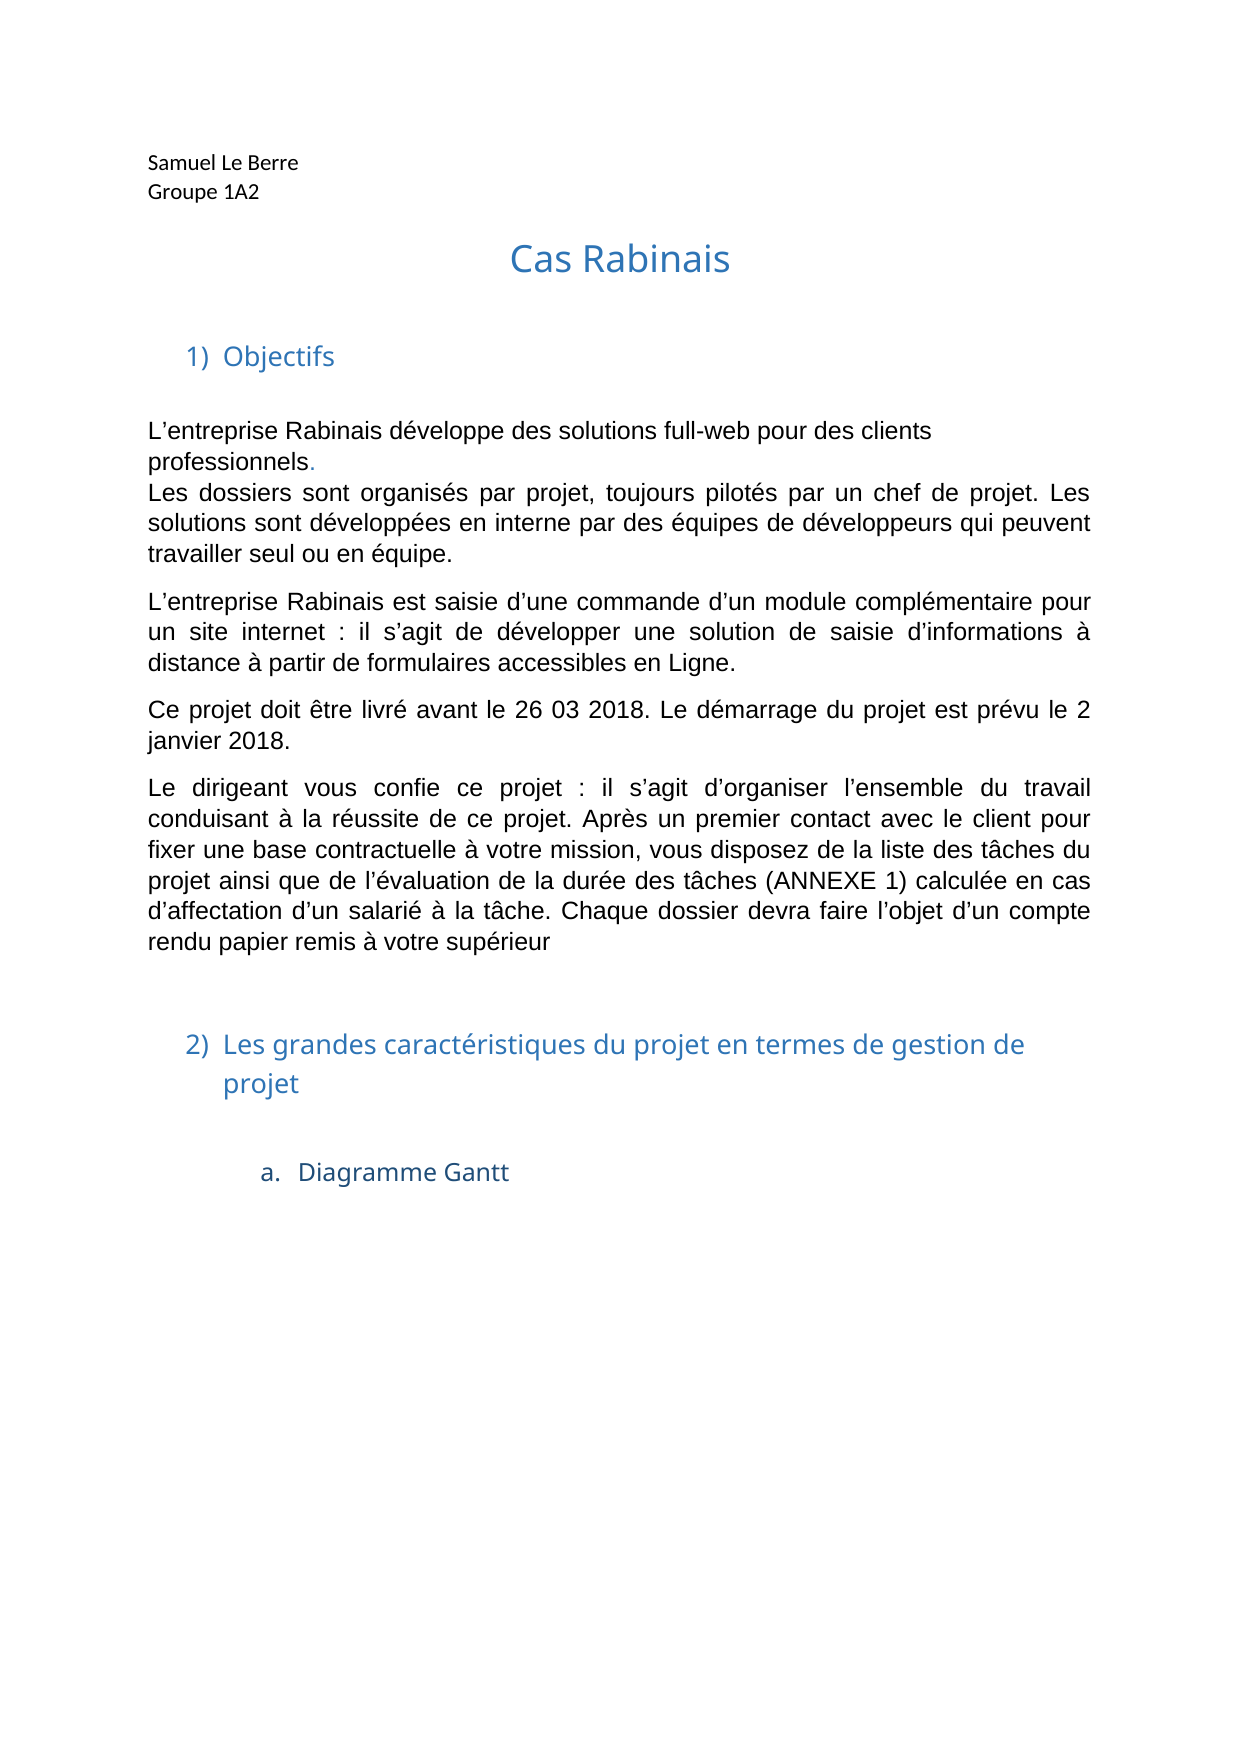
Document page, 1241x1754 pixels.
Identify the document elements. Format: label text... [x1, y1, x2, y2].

subtitle L’entreprise Rabinais développe des solutions full-web pour des clients professionnels. [148, 416, 1093, 476]
text Ce projet doit être livré avant le 26 03 2018. Le démarrage du projet est prévu le 2 janvier 2018. [148, 695, 1093, 755]
text Les dossiers sont organisés par projet, toujours pilotés par un chef de projet. Les solutions sont développées en interne par des équipes de développeurs qui peuvent travailler seul ou en équipe. [148, 478, 1093, 568]
list Les grandes caractéristiques du projet en termes de gestion de projet [185, 1025, 1093, 1101]
text Samuel Le Berre [148, 148, 1093, 176]
list Objectifs [185, 338, 1093, 374]
subtitle Cas Rabinais [148, 232, 1093, 283]
list Diagramme Gantt [260, 1155, 1093, 1189]
text Le dirigeant vous confie ce projet : il s’agit d’organiser l’ensemble du travail conduisant à la réussite de ce projet. Après un premier contact avec le client pour fixer une base contractuelle à votre mission, vous disposez de la liste des tâches du projet ainsi que de l’évaluation de la durée des tâches (ANNEXE 1) calculée en cas d’affectation d’un salarié à la tâche. Chaque dossier devra faire l’objet d’un compte rendu papier remis à votre supérieur [148, 773, 1093, 956]
text Groupe 1A2 [148, 177, 1093, 206]
text L’entreprise Rabinais est saisie d’une commande d’un module complémentaire pour un site internet : il s’agit de développer une solution de saisie d’informations à distance à partir de formulaires accessibles en Ligne. [148, 586, 1093, 677]
